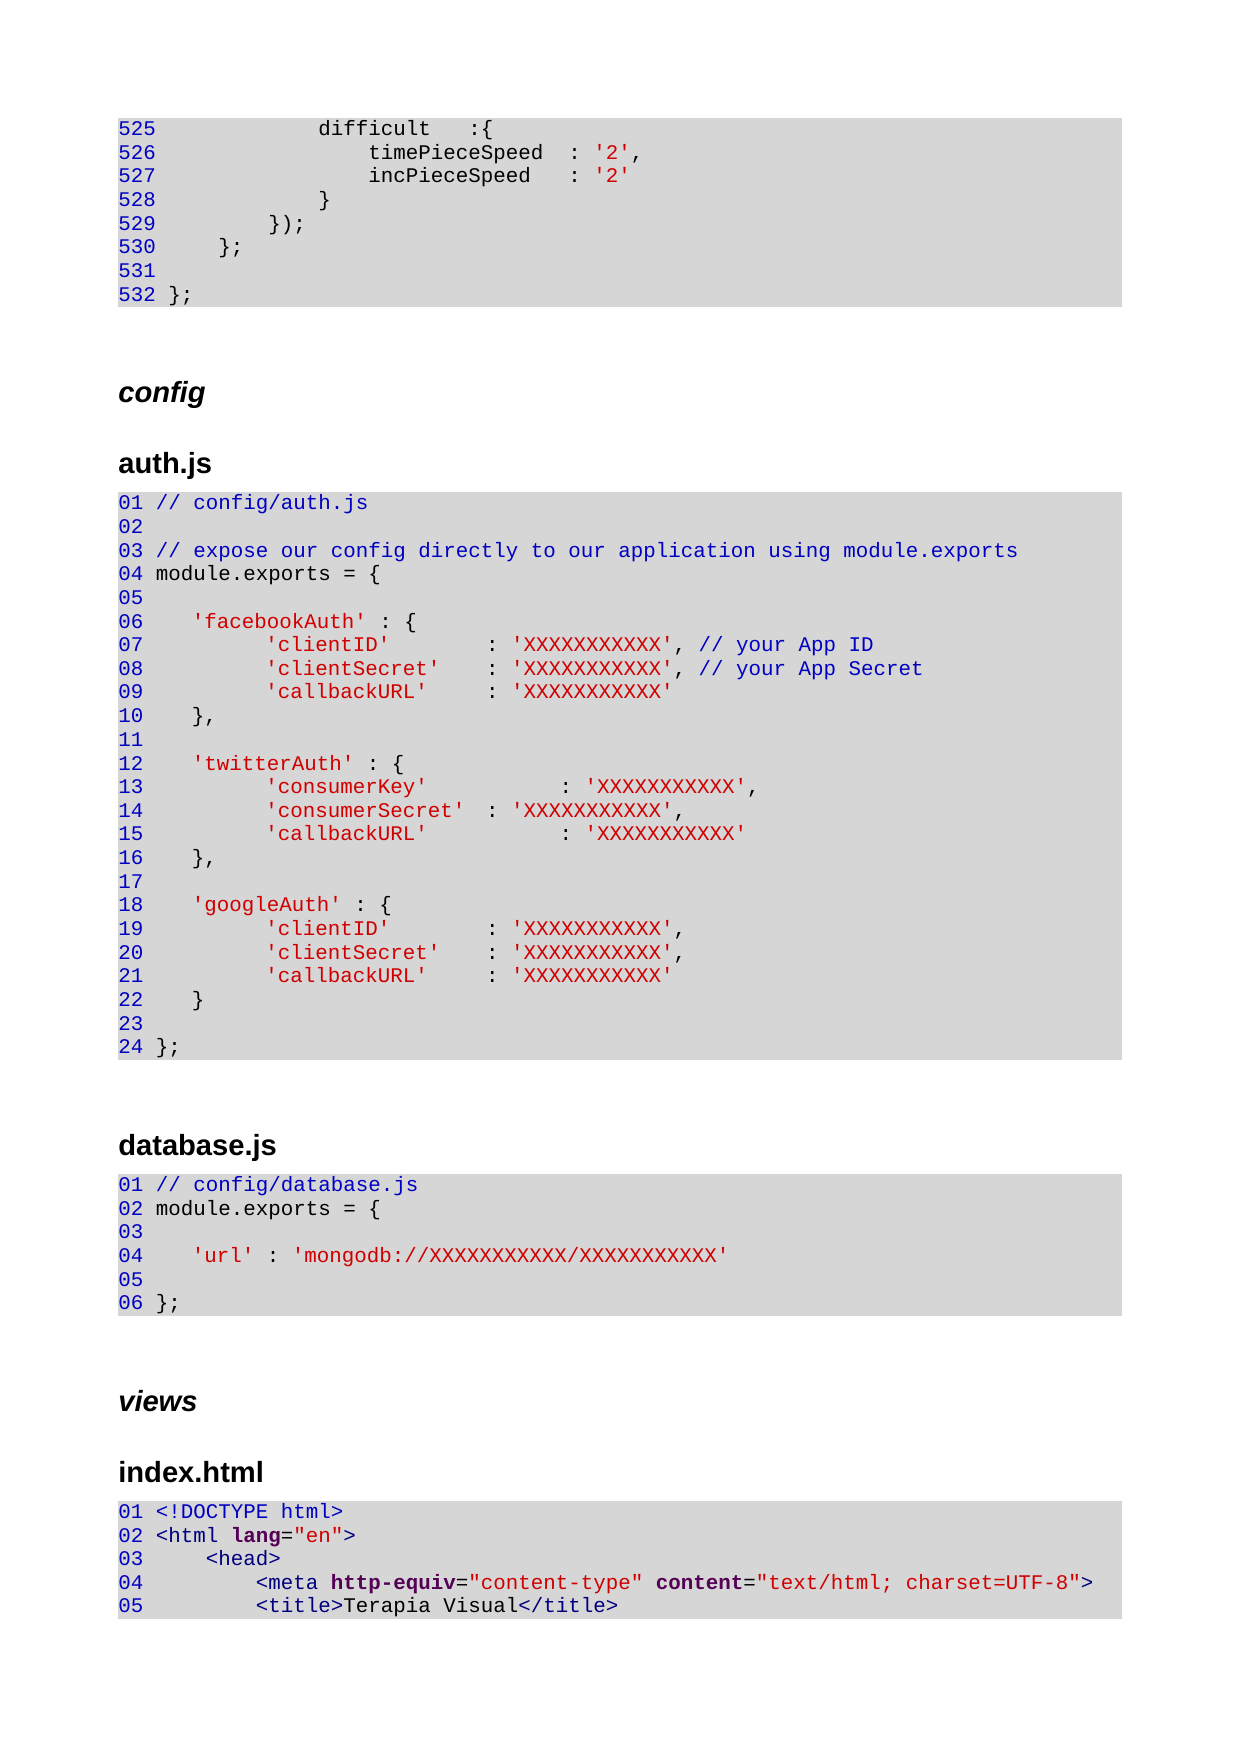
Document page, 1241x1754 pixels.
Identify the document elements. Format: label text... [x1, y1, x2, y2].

text 18 'googleAuth' : { [118, 894, 1122, 918]
text 01 <!DOCTYPE html> [118, 1501, 1122, 1524]
text 02 [118, 516, 1122, 540]
text 01 // config/database.js [118, 1174, 1122, 1198]
text 05 [118, 587, 1122, 611]
text 10 }, [118, 705, 1122, 729]
text 527 incPieceSpeed : '2' [118, 165, 1122, 189]
subtitle database.js [118, 1128, 1122, 1161]
subtitle index.html [118, 1455, 1122, 1488]
text 12 'twitterAuth' : { [118, 752, 1122, 776]
text 04 'url' : 'mongodb://XXXXXXXXXXX/XXXXXXXXXXX' [118, 1245, 1122, 1268]
subtitle auth.js [118, 446, 1122, 480]
text 530 }; [118, 236, 1122, 260]
text 532 }; [118, 284, 1122, 307]
subtitle config [118, 375, 1122, 409]
text 02 module.exports = { [118, 1198, 1122, 1221]
text 06 'facebookAuth' : { [118, 611, 1122, 634]
text 17 [118, 871, 1122, 894]
text 20 'clientSecret' : 'XXXXXXXXXXX', [118, 942, 1122, 965]
subtitle views [118, 1384, 1122, 1417]
text 08 'clientSecret' : 'XXXXXXXXXXX', // your App Secret [118, 658, 1122, 682]
text 13 'consumerKey' : 'XXXXXXXXXXX', [118, 776, 1122, 800]
text 06 }; [118, 1292, 1122, 1316]
text 528 } [118, 189, 1122, 213]
text 09 'callbackURL' : 'XXXXXXXXXXX' [118, 682, 1122, 705]
text 21 'callbackURL' : 'XXXXXXXXXXX' [118, 965, 1122, 989]
text 07 'clientID' : 'XXXXXXXXXXX', // your App ID [118, 634, 1122, 658]
text 15 'callbackURL' : 'XXXXXXXXXXX' [118, 823, 1122, 847]
text 529 }); [118, 213, 1122, 236]
text 03 [118, 1221, 1122, 1245]
text 525 difficult :{ [118, 118, 1122, 142]
text 04 module.exports = { [118, 563, 1122, 587]
text 03 // expose our config directly to our application using module.exports [118, 540, 1122, 563]
text 11 [118, 729, 1122, 752]
text 531 [118, 260, 1122, 284]
text 04 <meta http-equiv="content-type" content="text/html; charset=UTF-8"> [118, 1572, 1122, 1596]
text 03 <head> [118, 1548, 1122, 1572]
text 526 timePieceSpeed : '2', [118, 142, 1122, 165]
text 23 [118, 1013, 1122, 1036]
text 19 'clientID' : 'XXXXXXXXXXX', [118, 918, 1122, 942]
text 05 [118, 1268, 1122, 1292]
text 02 <html lang="en"> [118, 1524, 1122, 1548]
text 05 <title>Terapia Visual</title> [118, 1596, 1122, 1619]
text 14 'consumerSecret' : 'XXXXXXXXXXX', [118, 800, 1122, 823]
text 16 }, [118, 847, 1122, 871]
text 22 } [118, 989, 1122, 1013]
text 01 // config/auth.js [118, 492, 1122, 516]
text 24 }; [118, 1036, 1122, 1060]
